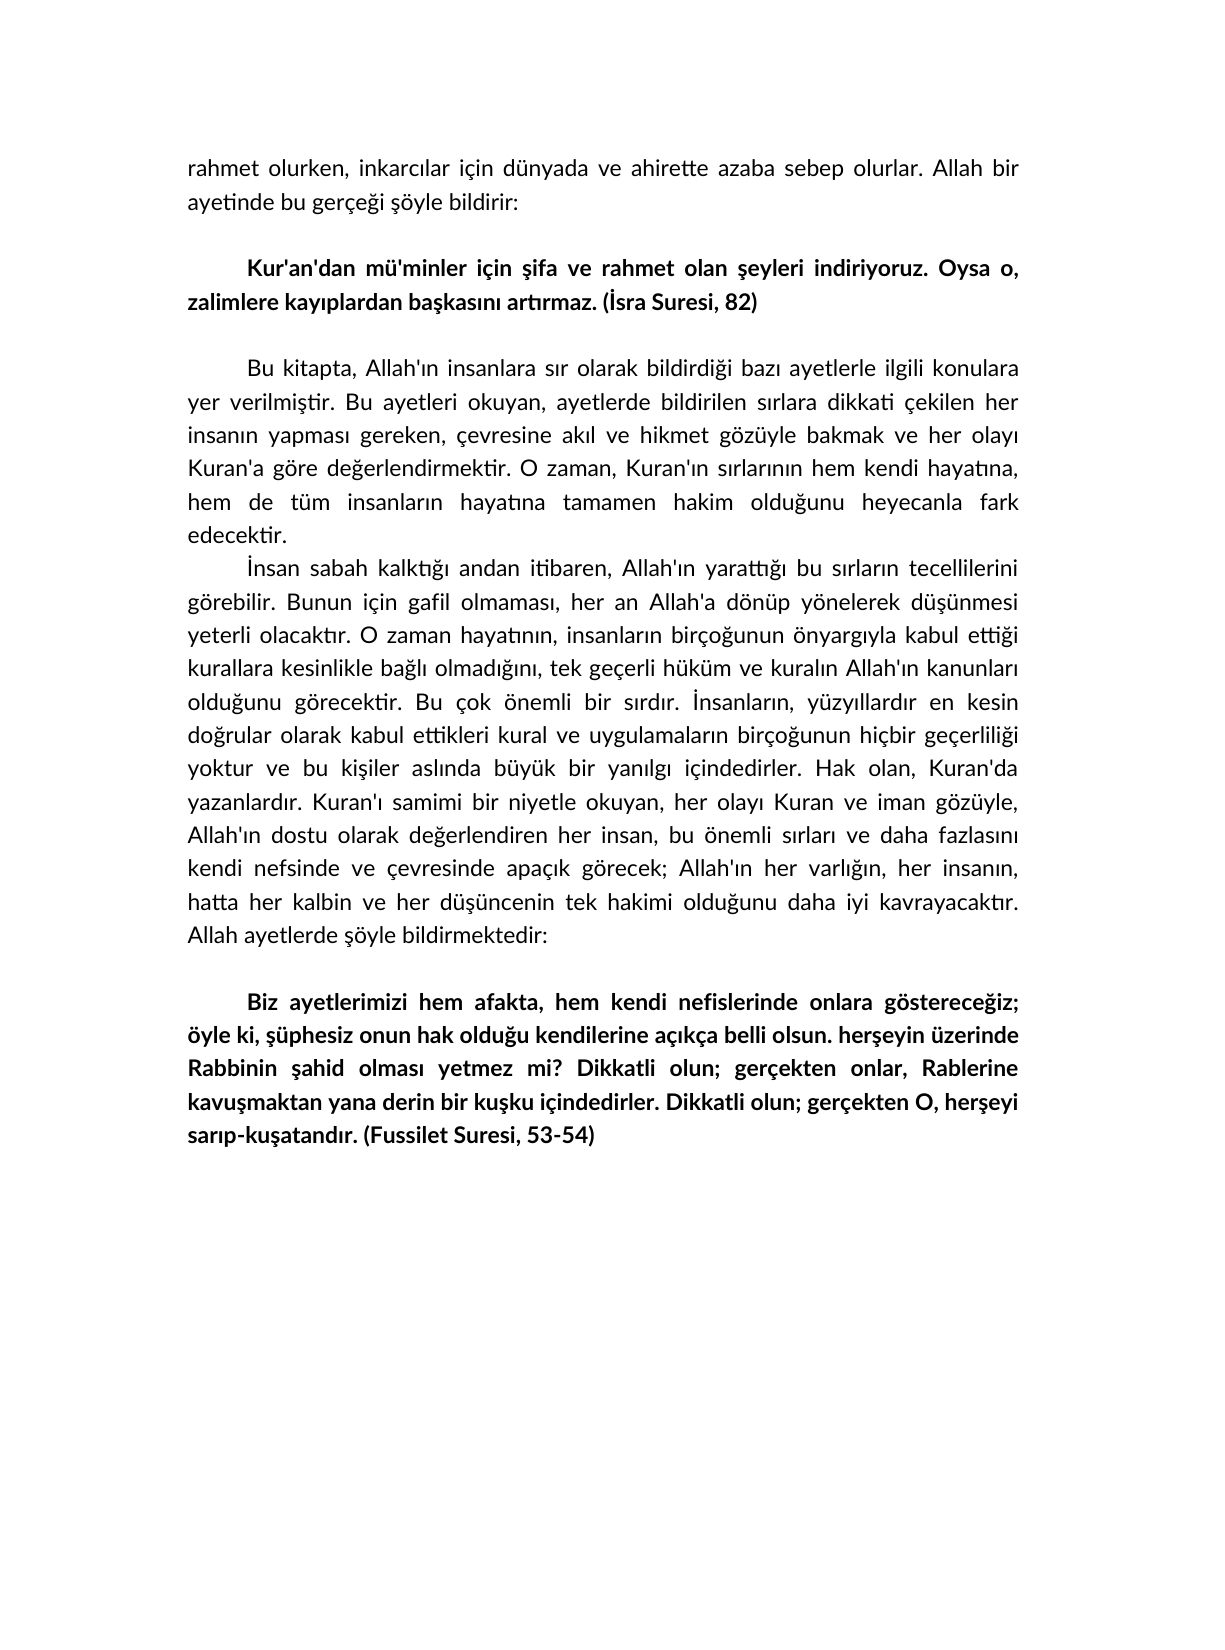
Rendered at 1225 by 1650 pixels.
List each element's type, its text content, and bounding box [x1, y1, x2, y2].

text Biz ayetlerimizi hem afakta, hem kendi nefislerinde onlara göstereceğiz; öyle ki, şüphesiz onun hak olduğu kendilerine açıkça belli olsun. herşeyin üzerinde Rabbinin şahid olması yetmez mi? Dikkatli olun; gerçekten onlar, Rablerine kavuşmaktan yana derin bir kuşku içindedirler. Dikkatli olun; gerçekten O, herşeyi sarıp-kuşatandır. (Fussilet Suresi, 53-54) [187, 983, 1020, 1150]
text rahmet olurken, inkarcılar için dünyada ve ahirette azaba sebep olurlar. Allah bir ayetinde bu gerçeği şöyle bildirir: [187, 150, 1020, 217]
text Bu kitapta, Allah'ın insanlara sır olarak bildirdiği bazı ayetlerle ilgili konulara yer verilmiştir. Bu ayetleri okuyan, ayetlerde bildirilen sırlara dikkati çekilen her insanın yapması gereken, çevresine akıl ve hikmet gözüyle bakmak ve her olayı Kuran'a göre değerlendirmektir. O zaman, Kuran'ın sırlarının hem kendi hayatına, hem de tüm insanların hayatına tamamen hakim olduğunu heyecanla fark edecektir. [187, 350, 1020, 550]
text İnsan sabah kalktığı andan itibaren, Allah'ın yarattığı bu sırların tecellilerini görebilir. Bunun için gafil olmaması, her an Allah'a dönüp yönelerek düşünmesi yeterli olacaktır. O zaman hayatının, insanların birçoğunun önyargıyla kabul ettiği kurallara kesinlikle bağlı olmadığını, tek geçerli hüküm ve kuralın Allah'ın kanunları olduğunu görecektir. Bu çok önemli bir sırdır. İnsanların, yüzyıllardır en kesin doğrular olarak kabul ettikleri kural ve uygulamaların birçoğunun hiçbir geçerliliği yoktur ve bu kişiler aslında büyük bir yanılgı içindedirler. Hak olan, Kuran'da yazanlardır. Kuran'ı samimi bir niyetle okuyan, her olayı Kuran ve iman gözüyle, Allah'ın dostu olarak değerlendiren her insan, bu önemli sırları ve daha fazlasını kendi nefsinde ve çevresinde apaçık görecek; Allah'ın her varlığın, her insanın, hatta her kalbin ve her düşüncenin tek hakimi olduğunu daha iyi kavrayacaktır. Allah ayetlerde şöyle bildirmektedir: [187, 550, 1020, 950]
text Kur'an'dan mü'minler için şifa ve rahmet olan şeyleri indiriyoruz. Oysa o, zalimlere kayıplardan başkasını artırmaz. (İsra Suresi, 82) [187, 250, 1020, 317]
